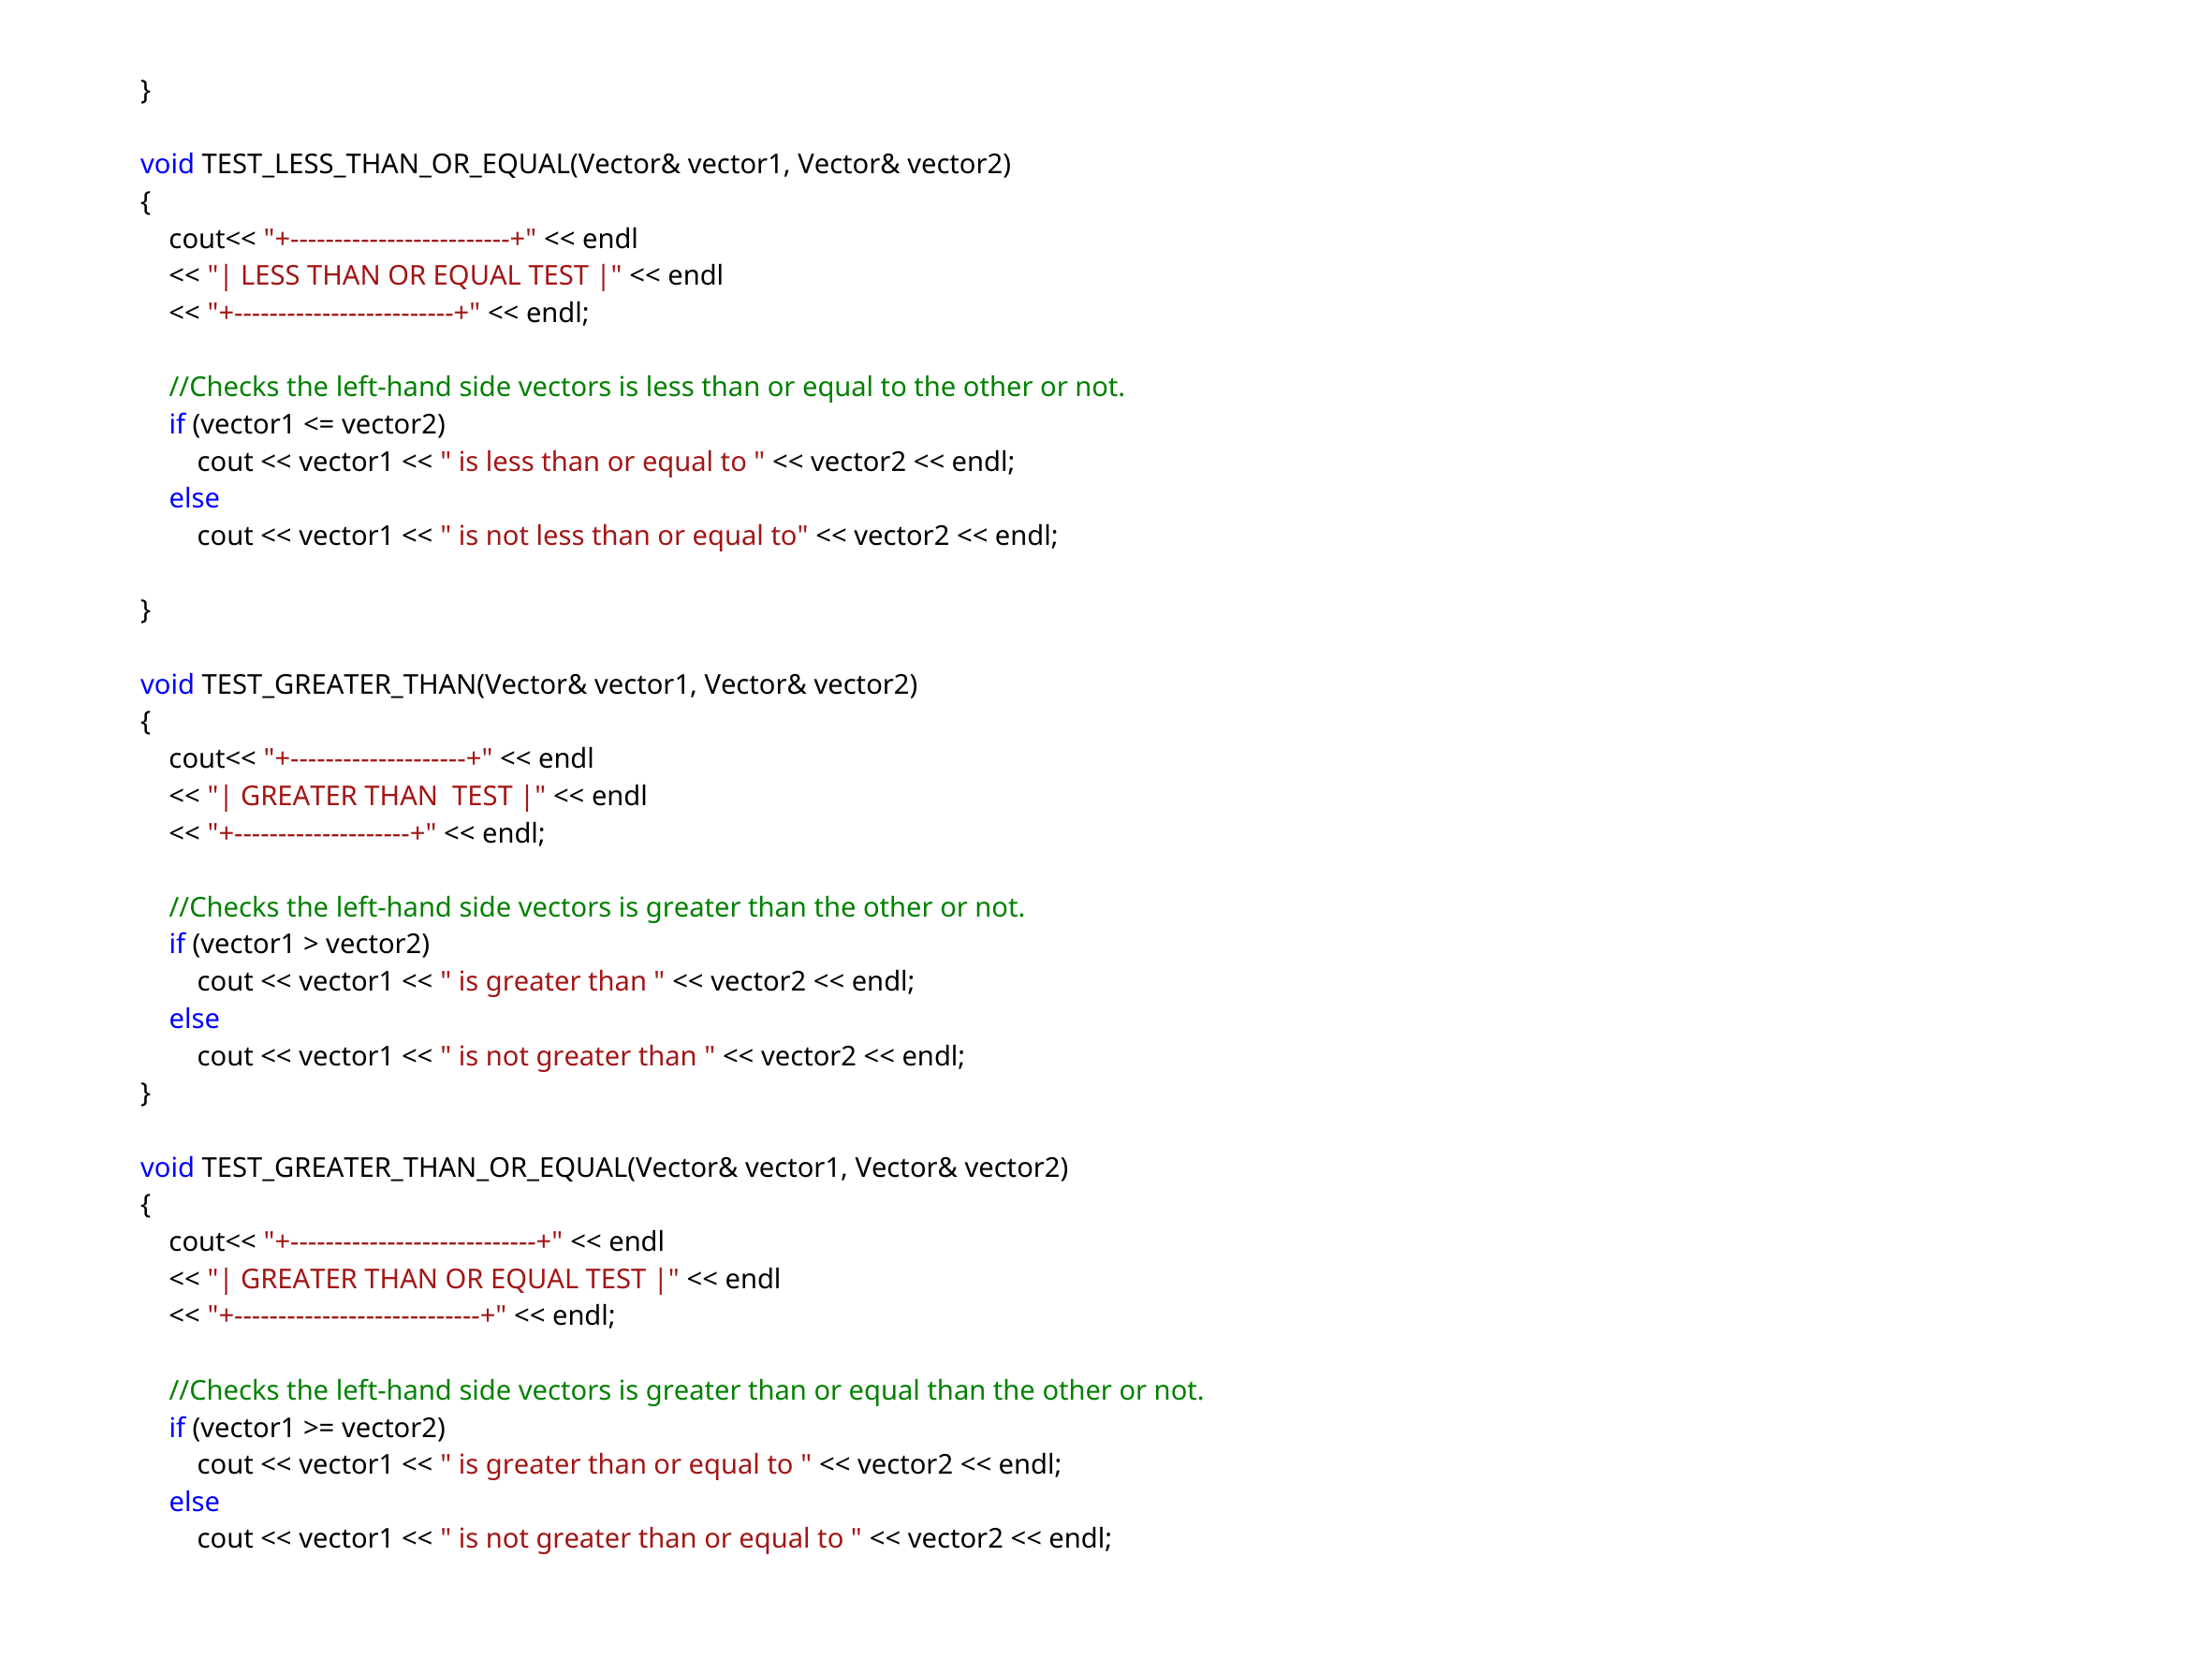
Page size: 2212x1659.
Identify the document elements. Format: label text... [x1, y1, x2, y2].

text } [140, 1074, 2071, 1110]
text << "| GREATER THAN OR EQUAL TEST |" << endl [140, 1259, 2071, 1297]
text << "| GREATER THAN TEST |" << endl [140, 776, 2071, 814]
text { [140, 702, 2071, 739]
text else [140, 1482, 2071, 1520]
text //Checks the left-hand side vectors is less than or equal to the other or not. [140, 367, 2071, 404]
text //Checks the left-hand side vectors is greater than or equal than the other or not. [140, 1371, 2071, 1408]
text cout<< "+-------------------------+" << endl [140, 219, 2071, 256]
text cout << vector1 << " is less than or equal to " << vector2 << endl; [140, 442, 2071, 479]
text void TEST_GREATER_THAN(Vector& vector1, Vector& vector2) [140, 665, 2071, 702]
text } [140, 591, 2071, 627]
text << "+--------------------+" << endl; [140, 814, 2071, 850]
text cout << vector1 << " is greater than or equal to " << vector2 << endl; [140, 1445, 2071, 1482]
text if (vector1 >= vector2) [140, 1408, 2071, 1445]
text { [140, 182, 2071, 219]
text cout << vector1 << " is not greater than " << vector2 << endl; [140, 1036, 2071, 1074]
text if (vector1 > vector2) [140, 925, 2071, 962]
text << "+-------------------------+" << endl; [140, 293, 2071, 330]
text void TEST_LESS_THAN_OR_EQUAL(Vector& vector1, Vector& vector2) [140, 144, 2071, 182]
text cout << vector1 << " is not greater than or equal to " << vector2 << endl; [140, 1520, 2071, 1556]
text { [140, 1185, 2071, 1222]
text << "+----------------------------+" << endl; [140, 1297, 2071, 1333]
text } [140, 70, 2071, 108]
text cout<< "+--------------------+" << endl [140, 739, 2071, 776]
text if (vector1 <= vector2) [140, 404, 2071, 442]
text cout << vector1 << " is greater than " << vector2 << endl; [140, 962, 2071, 999]
text else [140, 479, 2071, 516]
text //Checks the left-hand side vectors is greater than the other or not. [140, 888, 2071, 925]
text cout << vector1 << " is not less than or equal to" << vector2 << endl; [140, 516, 2071, 553]
text void TEST_GREATER_THAN_OR_EQUAL(Vector& vector1, Vector& vector2) [140, 1148, 2071, 1185]
text cout<< "+----------------------------+" << endl [140, 1222, 2071, 1259]
text << "| LESS THAN OR EQUAL TEST |" << endl [140, 256, 2071, 293]
text else [140, 999, 2071, 1036]
